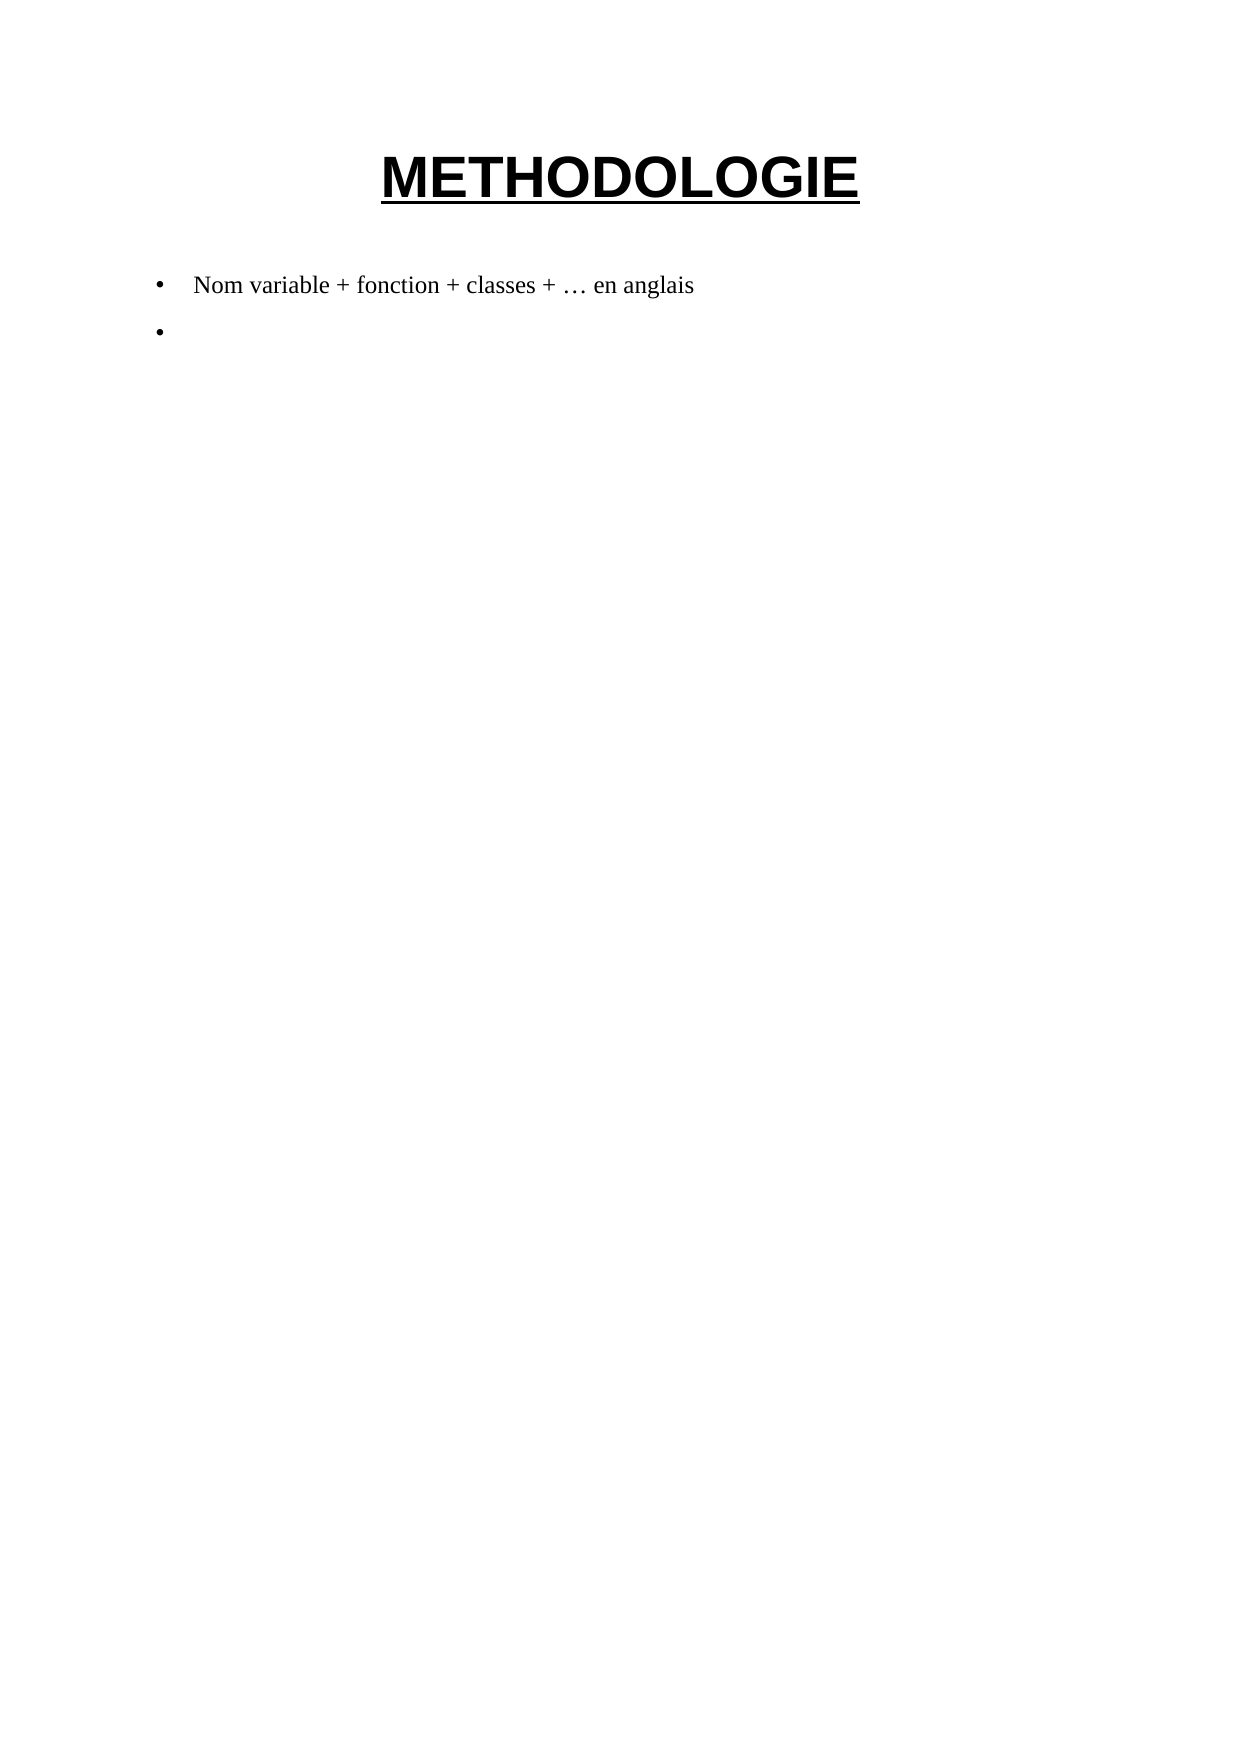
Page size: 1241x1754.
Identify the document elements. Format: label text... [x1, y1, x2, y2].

list Nom variable + fonction + classes + … en anglais [156, 270, 1122, 299]
title METHODOLOGIE [118, 143, 1122, 210]
